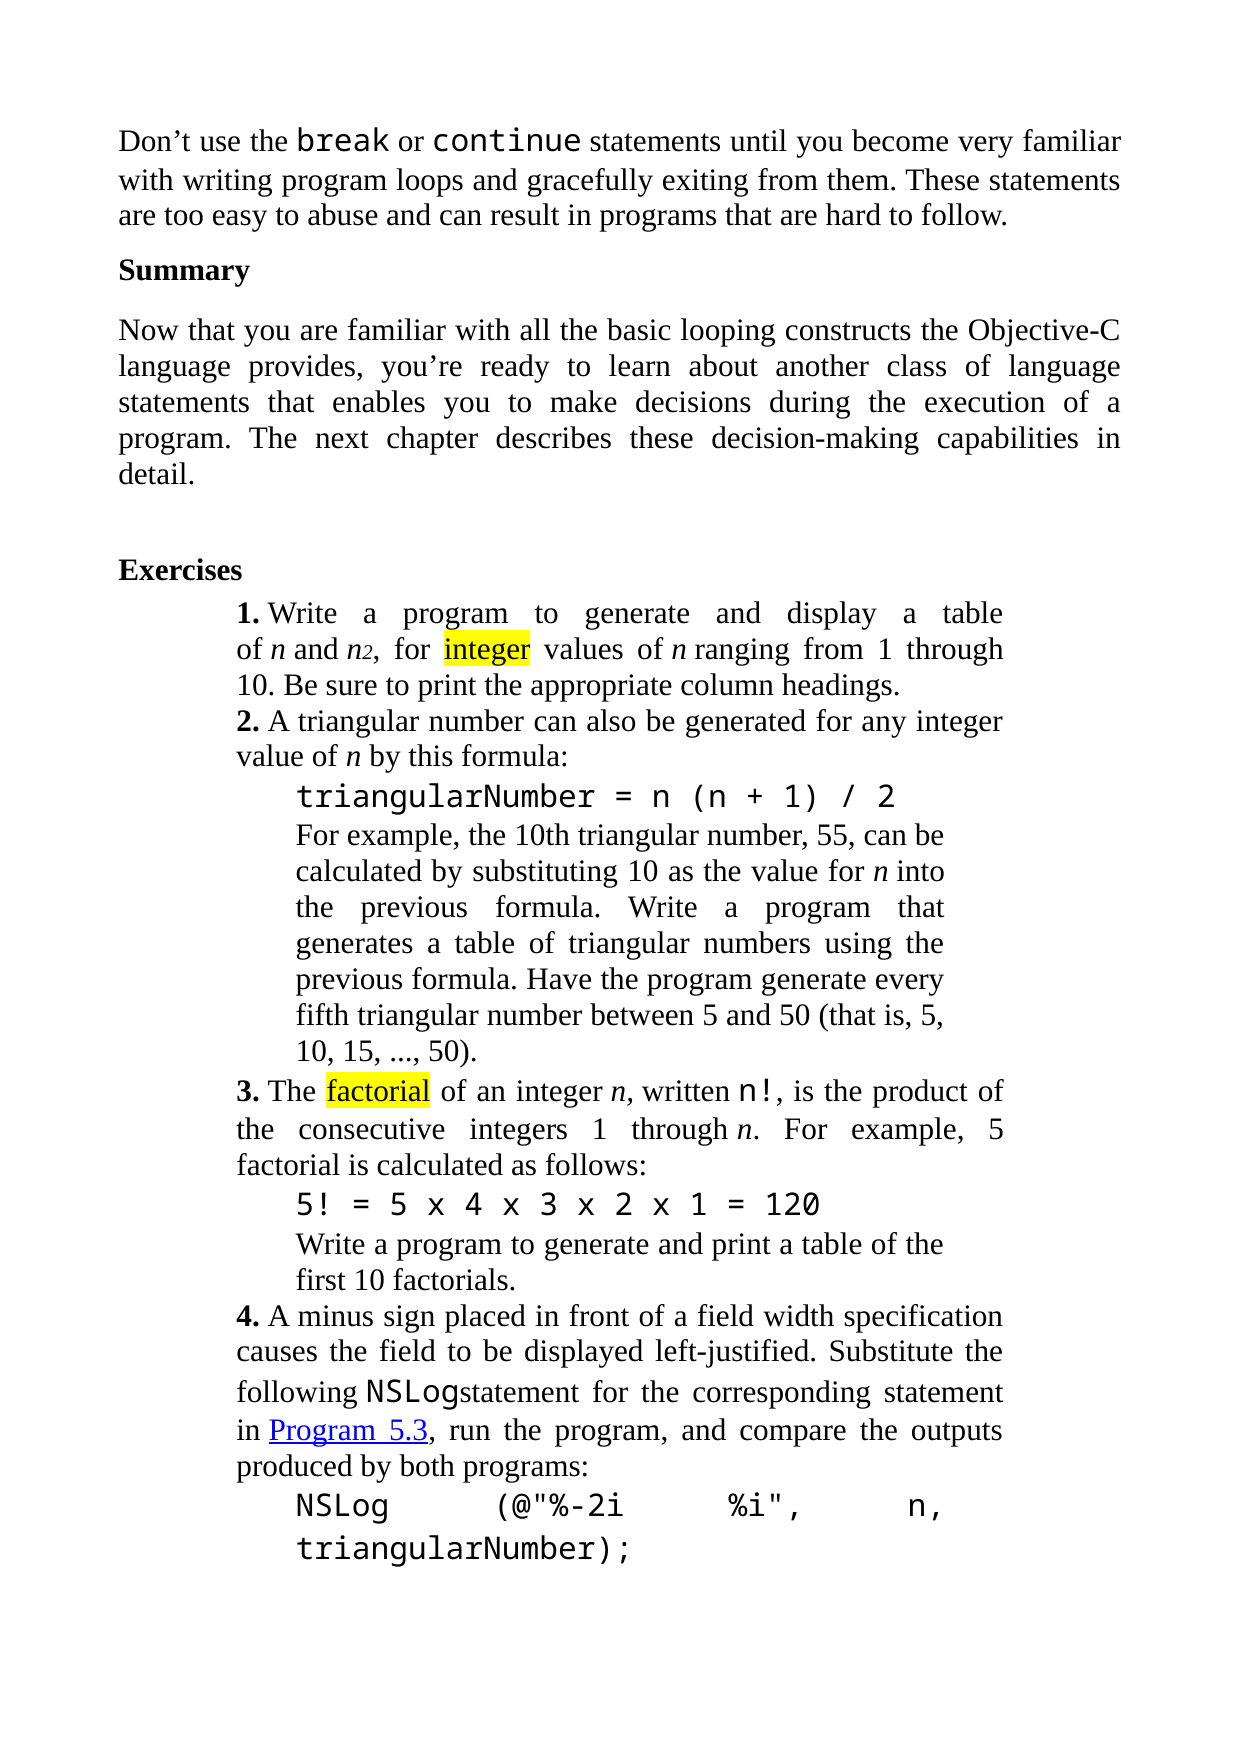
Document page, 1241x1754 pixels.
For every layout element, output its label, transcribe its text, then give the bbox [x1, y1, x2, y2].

text Don’t use the break or continue statements until you become very familiar with writing program loops and gracefully exiting from them. These statements are too easy to abuse and can result in programs that are hard to follow. [118, 118, 1122, 233]
text Exercises [118, 551, 1122, 587]
text NSLog (@"%-2i %i", n, triangularNumber); [295, 1483, 945, 1568]
text triangularNumber = n (n + 1) / 2 [295, 774, 945, 816]
text 5! = 5 x 4 x 3 x 2 x 1 = 120 [295, 1182, 945, 1225]
text 3. The factorial of an integer n, written n!, is the product of the consecutive integers 1 through n. For example, 5 factorial is calculated as follows: [236, 1068, 1004, 1182]
text 2. A triangular number can also be generated for any integer value of n by this formula: [236, 702, 1004, 774]
text Write a program to generate and print a table of the first 10 factorials. [295, 1225, 945, 1297]
text Now that you are familiar with all the basic looping constructs the Objective-C language provides, you’re ready to learn about another class of language statements that enables you to make decisions during the execution of a program. The next chapter describes these decision-making capabilities in detail. [118, 311, 1122, 491]
text 4. A minus sign placed in front of a field width specification causes the field to be displayed left-justified. Substitute the following NSLogstatement for the corresponding statement in Program 5.3, run the program, and compare the outputs produced by both programs: [236, 1297, 1004, 1483]
text For example, the 10th triangular number, 55, can be calculated by substituting 10 as the value for n into the previous formula. Write a program that generates a table of triangular numbers using the previous formula. Have the program generate every fifth triangular number between 5 and 50 (that is, 5, 10, 15, ..., 50). [295, 816, 945, 1068]
text Summary [118, 251, 1122, 287]
text 1. Write a program to generate and display a table of n and n2, for integer values of n ranging from 1 through 10. Be sure to print the appropriate column headings. [236, 594, 1004, 702]
